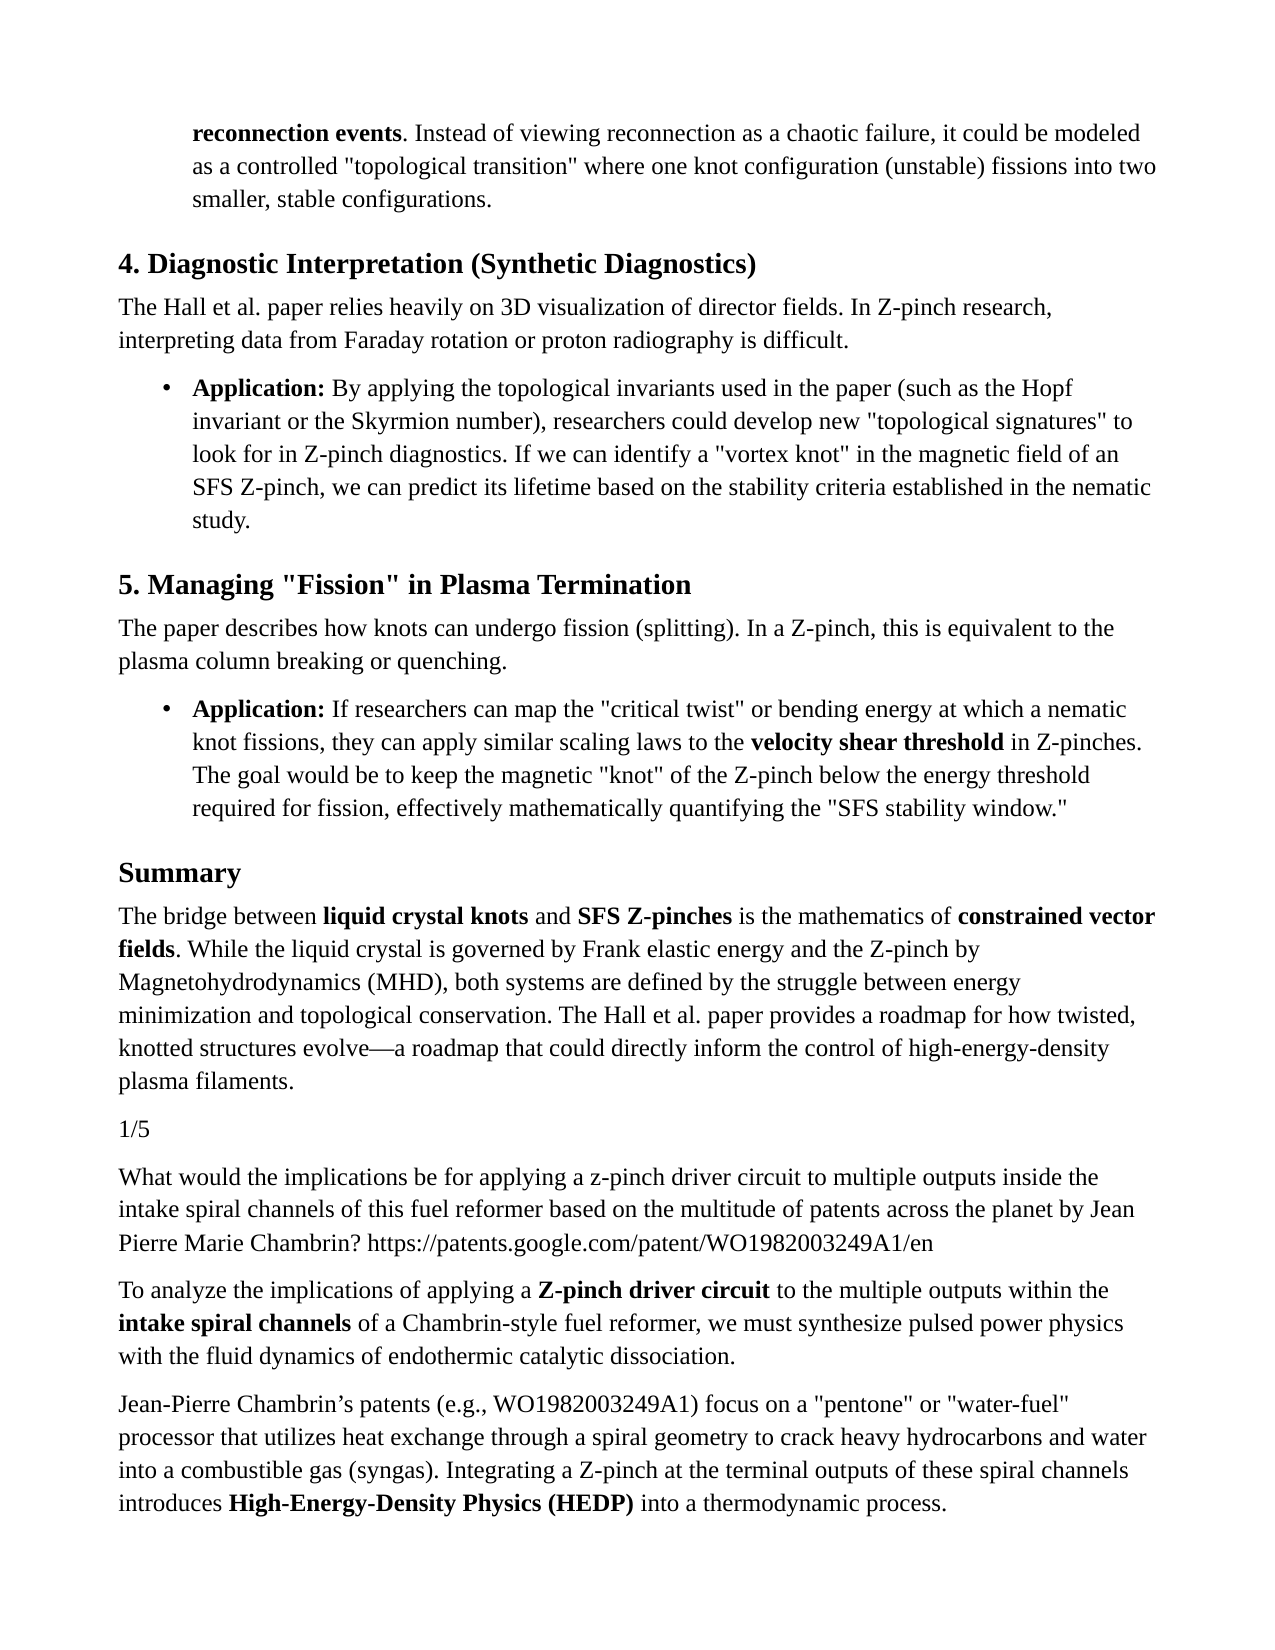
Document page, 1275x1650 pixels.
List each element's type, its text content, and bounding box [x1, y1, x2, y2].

subtitle 5. Managing "Fission" in Plasma Termination [118, 567, 1157, 601]
subtitle Summary [118, 855, 1157, 889]
text The paper describes how knots can undergo fission (splitting). In a Z-pinch, this is equivalent to the plasma column breaking or quenching. [118, 613, 1157, 675]
text 1/5 [118, 1114, 1157, 1143]
text The Hall et al. paper relies heavily on 3D visualization of director fields. In Z-pinch research, interpreting data from Faraday rotation or proton radiography is difficult. [118, 292, 1157, 354]
list Application: By applying the topological invariants used in the paper (such as the Hopf invariant or the Skyrmion number), researchers could develop new "topological signatures" to look for in Z-pinch diagnostics. If we can identify a "vortex knot" in the magnetic field of an SFS Z-pinch, we can predict its lifetime based on the stability criteria established in the nematic study. [162, 373, 1157, 534]
text What would the implications be for applying a z-pinch driver circuit to multiple outputs inside the intake spiral channels of this fuel reformer based on the multitude of patents across the planet by Jean Pierre Marie Chambrin? https://patents.google.com/patent/WO1982003249A1/en [118, 1162, 1157, 1256]
text The bridge between liquid crystal knots and SFS Z-pinches is the mathematics of constrained vector fields. While the liquid crystal is governed by Frank elastic energy and the Z-pinch by Magnetohydrodynamics (MHD), both systems are defined by the struggle between energy minimization and topological conservation. The Hall et al. paper provides a roadmap for how twisted, knotted structures evolve—a roadmap that could directly inform the control of high-energy-density plasma filaments. [118, 901, 1157, 1095]
list Application: If researchers can map the "critical twist" or bending energy at which a nematic knot fissions, they can apply similar scaling laws to the velocity shear threshold in Z-pinches. The goal would be to keep the magnetic "knot" of the Z-pinch below the energy threshold required for fission, effectively mathematically quantifying the "SFS stability window." [162, 694, 1157, 822]
text To analyze the implications of applying a Z-pinch driver circuit to the multiple outputs within the intake spiral channels of a Chambrin-style fuel reformer, we must synthesize pulsed power physics with the fluid dynamics of endothermic catalytic dissociation. [118, 1275, 1157, 1370]
subtitle 4. Diagnostic Interpretation (Synthetic Diagnostics) [118, 246, 1157, 280]
text Jean-Pierre Chambrin’s patents (e.g., WO1982003249A1) focus on a "pentone" or "water-fuel" processor that utilizes heat exchange through a spiral geometry to crack heavy hydrocarbons and water into a combustible gas (syngas). Integrating a Z-pinch at the terminal outputs of these spiral channels introduces High-Energy-Density Physics (HEDP) into a thermodynamic process. [118, 1389, 1157, 1517]
list reconnection events. Instead of viewing reconnection as a chaotic failure, it could be modeled as a controlled "topological transition" where one knot configuration (unstable) fissions into two smaller, stable configurations. [162, 118, 1157, 213]
